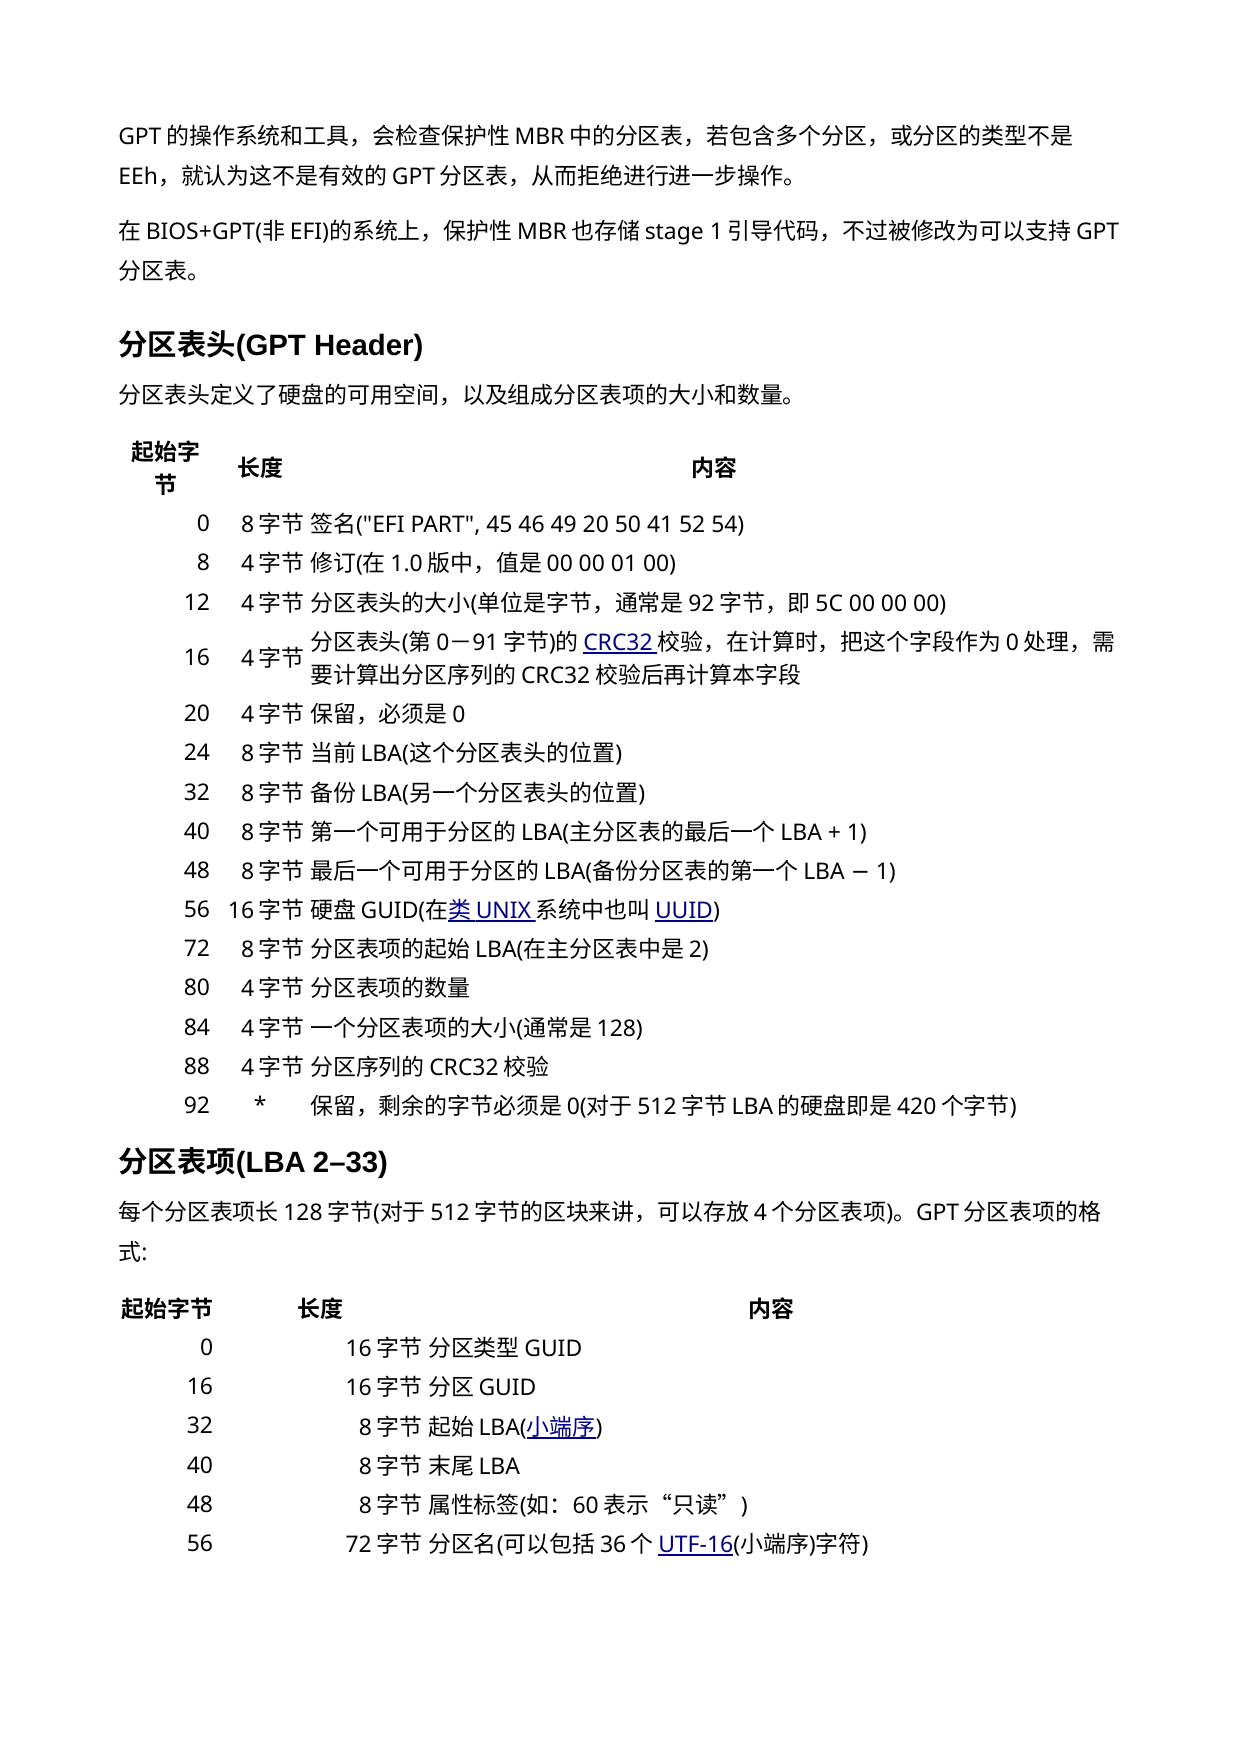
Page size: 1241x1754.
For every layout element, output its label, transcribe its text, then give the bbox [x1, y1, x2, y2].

table_cell 92 [118, 1085, 213, 1124]
table_cell 8字节 [213, 811, 307, 850]
table_cell 4字节 [213, 693, 307, 732]
table_cell 保留，剩余的字节必须是0(对于512字节LBA的硬盘即是420个字节) [307, 1085, 1122, 1124]
table_cell * [213, 1085, 307, 1124]
table_cell 4字节 [213, 967, 307, 1006]
text 每个分区表项长128字节(对于512字节的区块来讲，可以存放4个分区表项)。GPT分区表项的格式: [118, 1193, 1122, 1267]
table_header 内容 [307, 431, 1122, 503]
table_cell 起始LBA(小端序) [425, 1405, 1116, 1444]
table_cell 40 [118, 811, 213, 850]
table_cell 8字节 [216, 1445, 425, 1484]
table_cell 属性标签(如：60表示“只读”) [425, 1484, 1116, 1523]
table_cell 分区类型GUID [425, 1327, 1116, 1366]
table_cell 8字节 [213, 850, 307, 889]
table_cell 8 [118, 542, 213, 581]
table_header 起始字节 [118, 431, 213, 503]
text 分区表头定义了硬盘的可用空间，以及组成分区表项的大小和数量。 [118, 376, 1122, 410]
table_cell 0 [118, 1327, 216, 1366]
table_cell 第一个可用于分区的LBA(主分区表的最后一个LBA + 1) [307, 811, 1122, 850]
table_cell 12 [118, 581, 213, 621]
table_cell 8字节 [213, 503, 307, 542]
table_cell 分区GUID [425, 1366, 1116, 1405]
table_cell 32 [118, 1405, 216, 1444]
table_cell 16 [118, 621, 213, 693]
table_cell 8字节 [213, 771, 307, 811]
table_header 长度 [216, 1288, 425, 1327]
table_cell 分区表头的大小(单位是字节，通常是92字节，即5C 00 00 00) [307, 581, 1122, 621]
table_cell 48 [118, 850, 213, 889]
table_cell 88 [118, 1046, 213, 1085]
table_cell 0 [118, 503, 213, 542]
table_cell 分区表项的数量 [307, 967, 1122, 1006]
table_cell 分区表项的起始LBA(在主分区表中是2) [307, 928, 1122, 967]
text 在BIOS+GPT(非EFI)的系统上，保护性MBR也存储stage 1引导代码，不过被修改为可以支持GPT分区表。 [118, 213, 1122, 286]
table_cell 8字节 [216, 1484, 425, 1523]
subtitle 分区表头(GPT Header) [118, 321, 1122, 364]
table_cell 16字节 [216, 1366, 425, 1405]
table_cell 72字节 [216, 1523, 425, 1562]
table_cell 16字节 [216, 1327, 425, 1366]
table_header 起始字节 [118, 1288, 216, 1327]
table_cell 48 [118, 1484, 216, 1523]
table_cell 56 [118, 1523, 216, 1562]
table_cell 16 [118, 1366, 216, 1405]
table_cell 分区表头(第0－91字节)的CRC32校验，在计算时，把这个字段作为0处理，需要计算出分区序列的CRC32校验后再计算本字段 [307, 621, 1122, 693]
table_cell 4字节 [213, 581, 307, 621]
table_cell 4字节 [213, 621, 307, 693]
table_cell 分区名(可以包括36个UTF-16(小端序)字符) [425, 1523, 1116, 1562]
table_cell 16字节 [213, 889, 307, 928]
table_cell 修订(在1.0版中，值是00 00 01 00) [307, 542, 1122, 581]
table_cell 72 [118, 928, 213, 967]
table_header 长度 [213, 431, 307, 503]
table_cell 4字节 [213, 542, 307, 581]
table_cell 8字节 [213, 732, 307, 771]
table_header 内容 [425, 1288, 1116, 1327]
text GPT的操作系统和工具，会检查保护性MBR中的分区表，若包含多个分区，或分区的类型不是EEh，就认为这不是有效的GPT分区表，从而拒绝进行进一步操作。 [118, 118, 1122, 191]
table_cell 硬盘GUID(在类UNIX系统中也叫UUID) [307, 889, 1122, 928]
table_cell 8字节 [213, 928, 307, 967]
table_cell 末尾LBA [425, 1445, 1116, 1484]
table_cell 一个分区表项的大小(通常是128) [307, 1006, 1122, 1046]
subtitle 分区表项(LBA 2–33) [118, 1138, 1122, 1181]
table_cell 8字节 [216, 1405, 425, 1444]
table_cell 84 [118, 1006, 213, 1046]
table_cell 保留，必须是0 [307, 693, 1122, 732]
table_cell 56 [118, 889, 213, 928]
table_cell 32 [118, 771, 213, 811]
table_cell 分区序列的CRC32校验 [307, 1046, 1122, 1085]
table_cell 20 [118, 693, 213, 732]
table_cell 签名("EFI PART", 45 46 49 20 50 41 52 54) [307, 503, 1122, 542]
table_cell 当前LBA(这个分区表头的位置) [307, 732, 1122, 771]
table_cell 最后一个可用于分区的LBA(备份分区表的第一个LBA − 1) [307, 850, 1122, 889]
table_cell 40 [118, 1445, 216, 1484]
table_cell 4字节 [213, 1006, 307, 1046]
table_cell 备份LBA(另一个分区表头的位置) [307, 771, 1122, 811]
table_cell 24 [118, 732, 213, 771]
table_cell 80 [118, 967, 213, 1006]
table_cell 4字节 [213, 1046, 307, 1085]
